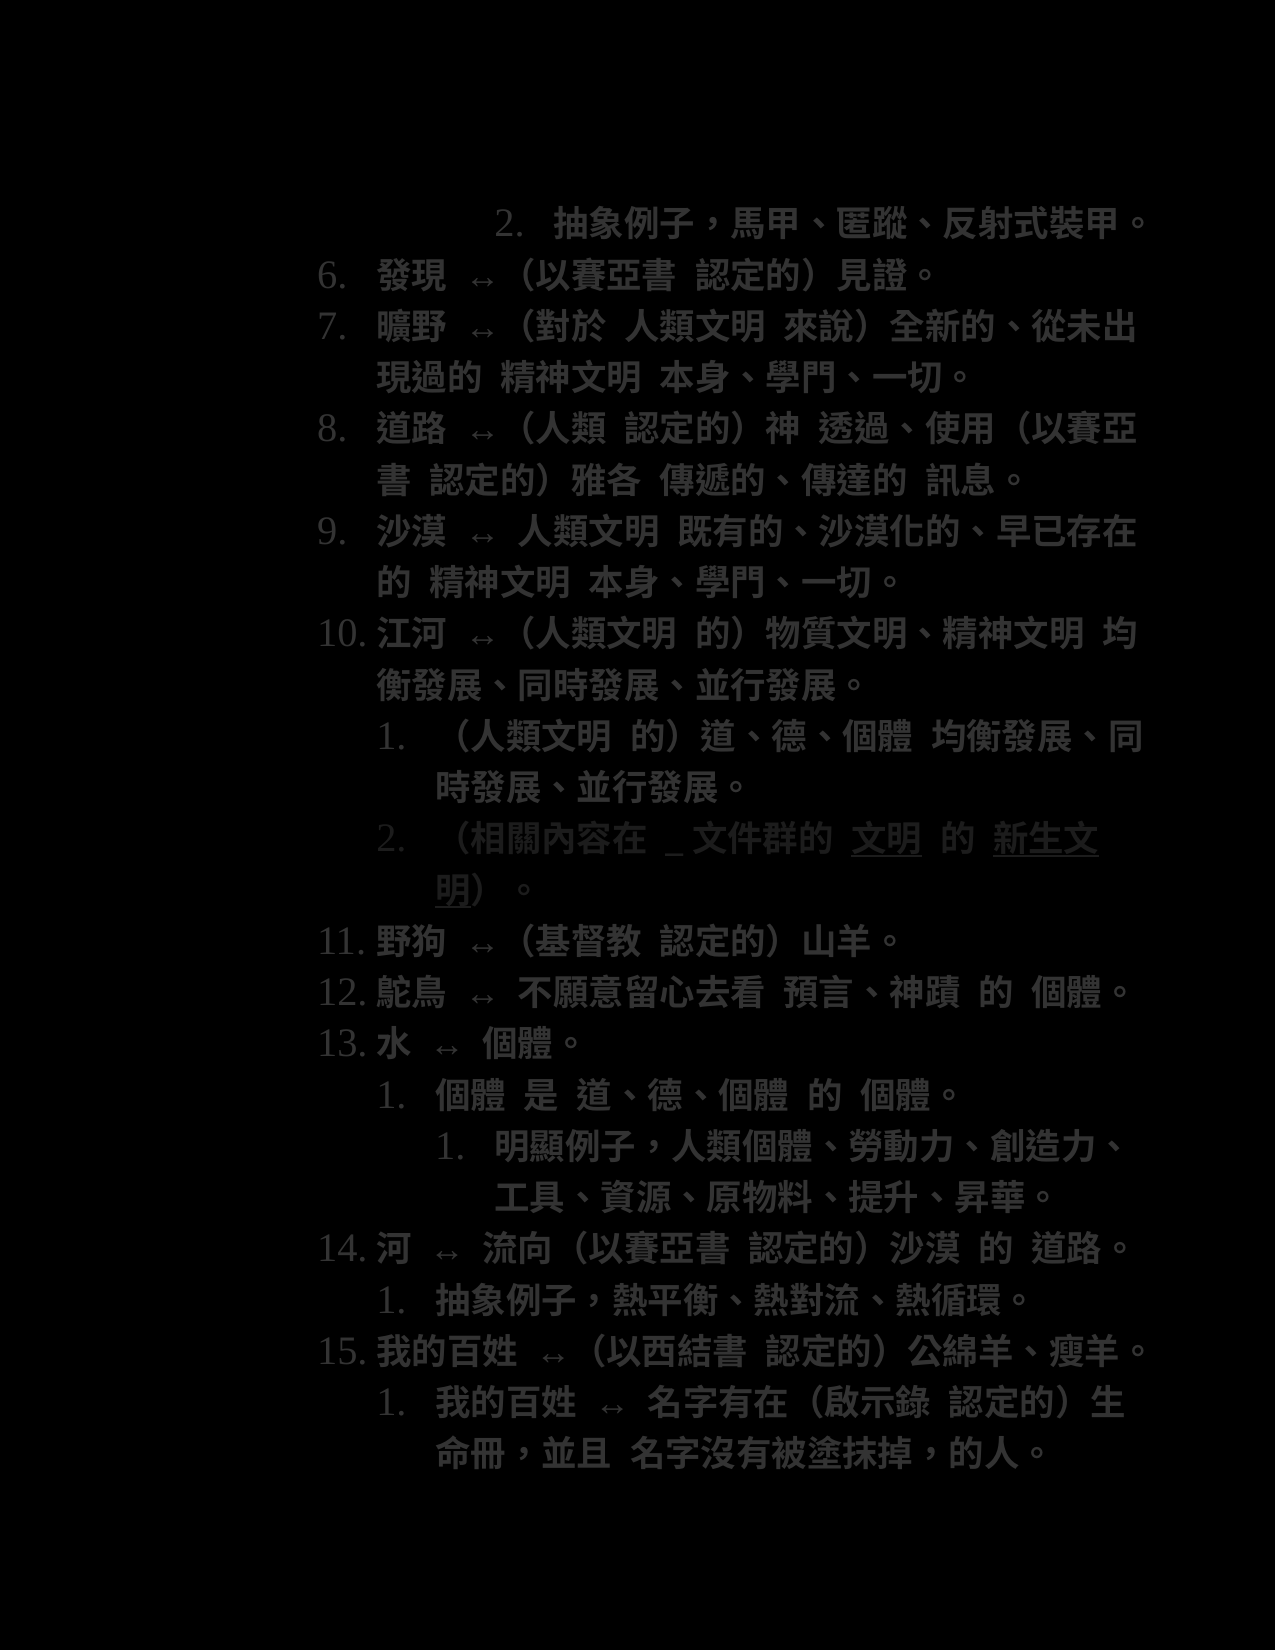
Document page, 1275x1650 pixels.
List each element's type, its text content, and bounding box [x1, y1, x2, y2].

list 我的百姓 ↔（以西結書 認定的）公綿羊、瘦羊。 [317, 1323, 1157, 1374]
list 沙漠 ↔ 人類文明 既有的、沙漠化的、早已存在的 精神文明 本身、學門、一切。 [317, 503, 1157, 606]
list 個體 是 道、德、個體 的 個體。 [376, 1067, 1157, 1118]
list 水 ↔ 個體。 [317, 1016, 1157, 1067]
list （人類文明 的）道、德、個體 均衡發展、同時發展、並行發展。 [376, 708, 1157, 811]
list 野狗 ↔（基督教 認定的）山羊。 [317, 913, 1157, 964]
list 我的百姓 ↔ 名字有在（啟示錄 認定的）生命冊，並且 名字沒有被塗抹掉，的人。 [376, 1374, 1157, 1477]
list 江河 ↔（人類文明 的）物質文明、精神文明 均衡發展、同時發展、並行發展。 [317, 606, 1157, 708]
list 道路 ↔（人類 認定的）神 透過、使用（以賽亞書 認定的）雅各 傳遞的、傳達的 訊息。 [317, 401, 1157, 503]
list （相關內容在 _ 文件群的 文明 的 新生文明）。 [376, 811, 1157, 913]
list 曠野 ↔（對於 人類文明 來說）全新的、從未出現過的 精神文明 本身、學門、一切。 [317, 298, 1157, 401]
list 抽象例子，馬甲、匿蹤、反射式裝甲。 [494, 196, 1157, 247]
list 鴕鳥 ↔ 不願意留心去看 預言、神蹟 的 個體。 [317, 964, 1157, 1016]
list 抽象例子，熱平衡、熱對流、熱循環。 [376, 1272, 1157, 1323]
list 發現 ↔（以賽亞書 認定的）見證。 [317, 247, 1157, 298]
list 河 ↔ 流向（以賽亞書 認定的）沙漠 的 道路。 [317, 1221, 1157, 1272]
list 明顯例子，人類個體、勞動力、創造力、工具、資源、原物料、提升、昇華。 [435, 1118, 1157, 1221]
